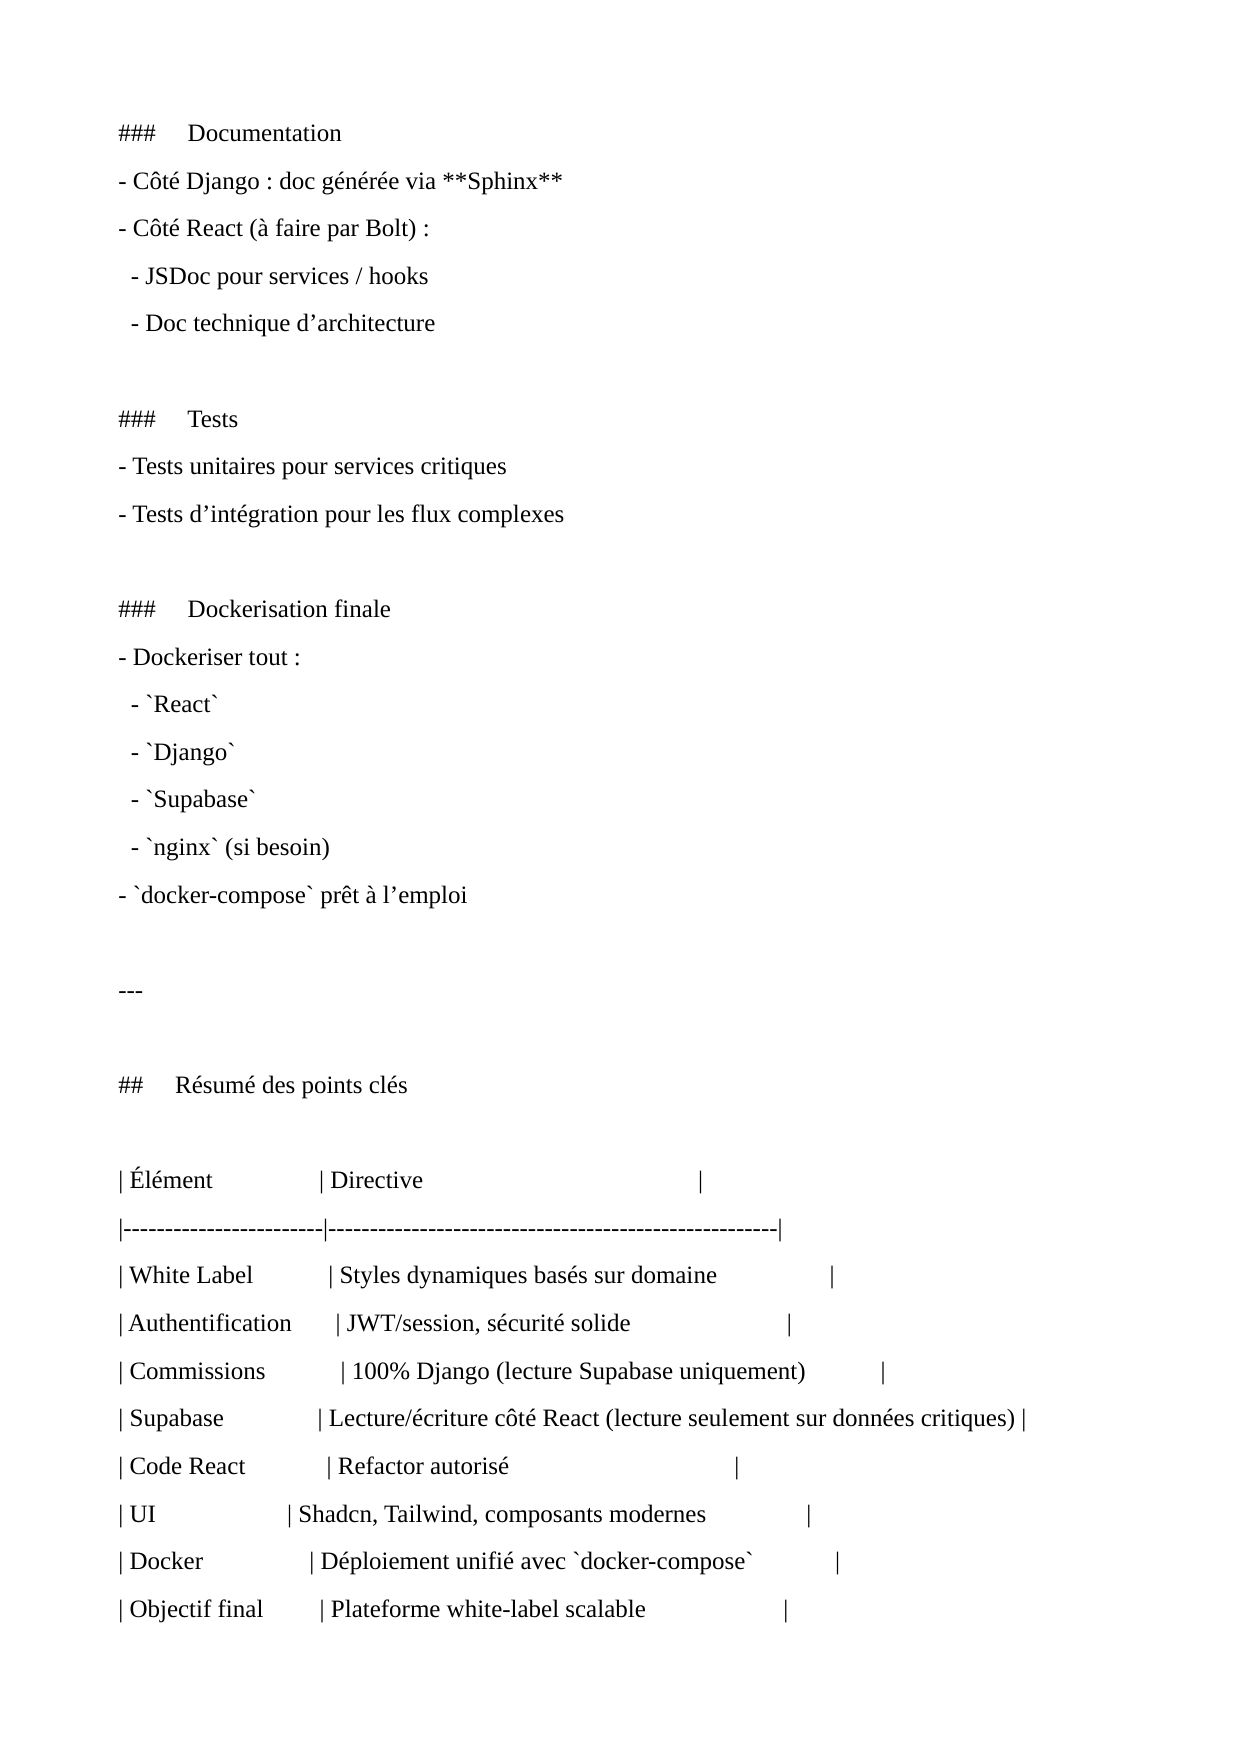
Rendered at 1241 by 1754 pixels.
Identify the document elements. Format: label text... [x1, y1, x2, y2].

text | Docker | Déploiement unifié avec `docker-compose` | [118, 1546, 1122, 1575]
text - `docker-compose` prêt à l’emploi [118, 880, 1122, 908]
text ### 🧾 Documentation [118, 118, 1122, 147]
text | Supabase | Lecture/écriture côté React (lecture seulement sur données critiques) | [118, 1403, 1122, 1432]
text ### ✅ Tests [118, 404, 1122, 432]
text - JSDoc pour services / hooks [118, 261, 1122, 290]
text | Commissions | 100% Django (lecture Supabase uniquement) | [118, 1356, 1122, 1384]
text --- [118, 975, 1122, 1004]
text - Côté Django : doc générée via **Sphinx** [118, 166, 1122, 194]
text - `Supabase` [118, 784, 1122, 813]
text - Côté React (à faire par Bolt) : [118, 213, 1122, 242]
text ## 📌 Résumé des points clés [118, 1070, 1122, 1099]
text ### 🐳 Dockerisation finale [118, 594, 1122, 623]
text - Doc technique d’architecture [118, 308, 1122, 337]
text |------------------------|------------------------------------------------------| [118, 1213, 1122, 1242]
text | Élément | Directive | [118, 1165, 1122, 1194]
text | Authentification | JWT/session, sécurité solide | [118, 1308, 1122, 1337]
text | White Label | Styles dynamiques basés sur domaine | [118, 1261, 1122, 1289]
text - Tests unitaires pour services critiques [118, 451, 1122, 480]
text | Objectif final | Plateforme white-label scalable | [118, 1594, 1122, 1623]
text - Tests d’intégration pour les flux complexes [118, 499, 1122, 528]
text | UI | Shadcn, Tailwind, composants modernes | [118, 1499, 1122, 1527]
text | Code React | Refactor autorisé | [118, 1451, 1122, 1480]
text - `Django` [118, 737, 1122, 766]
text - `React` [118, 689, 1122, 718]
text - `nginx` (si besoin) [118, 832, 1122, 861]
text - Dockeriser tout : [118, 642, 1122, 671]
